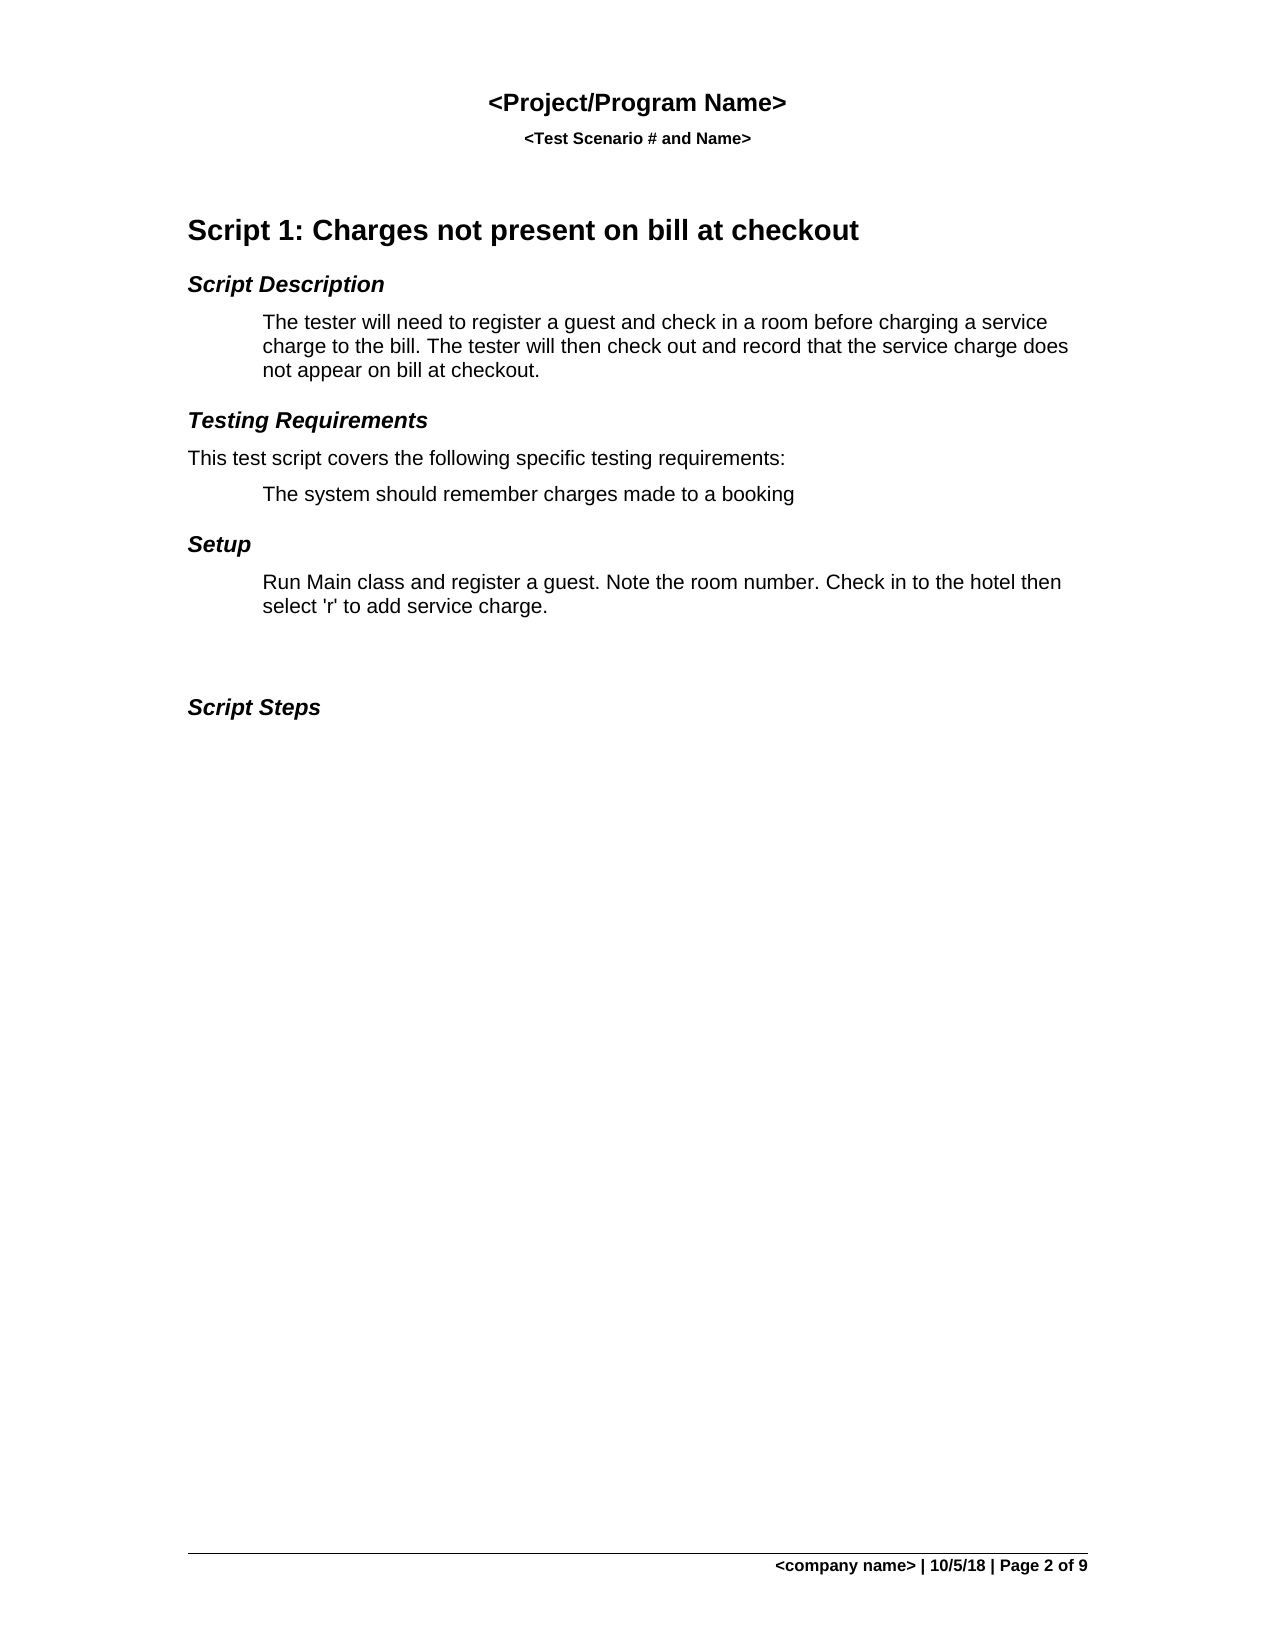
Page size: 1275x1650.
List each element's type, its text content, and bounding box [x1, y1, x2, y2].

subtitle Setup [187, 531, 1087, 557]
list The system should remember charges made to a booking [262, 482, 1087, 506]
subtitle Script Description [187, 271, 1087, 297]
subtitle Script 1: Charges not present on bill at checkout [187, 212, 1087, 246]
text This test script covers the following specific testing requirements: [187, 446, 1087, 469]
list Run Main class and register a guest. Note the room number. Check in to the hotel then select 'r' to add service charge. [262, 570, 1087, 618]
subtitle Script Steps [187, 694, 1087, 721]
subtitle Testing Requirements [187, 407, 1087, 433]
list The tester will need to register a guest and check in a room before charging a service charge to the bill. The tester will then check out and record that the service charge does not appear on bill at checkout. [262, 310, 1087, 382]
